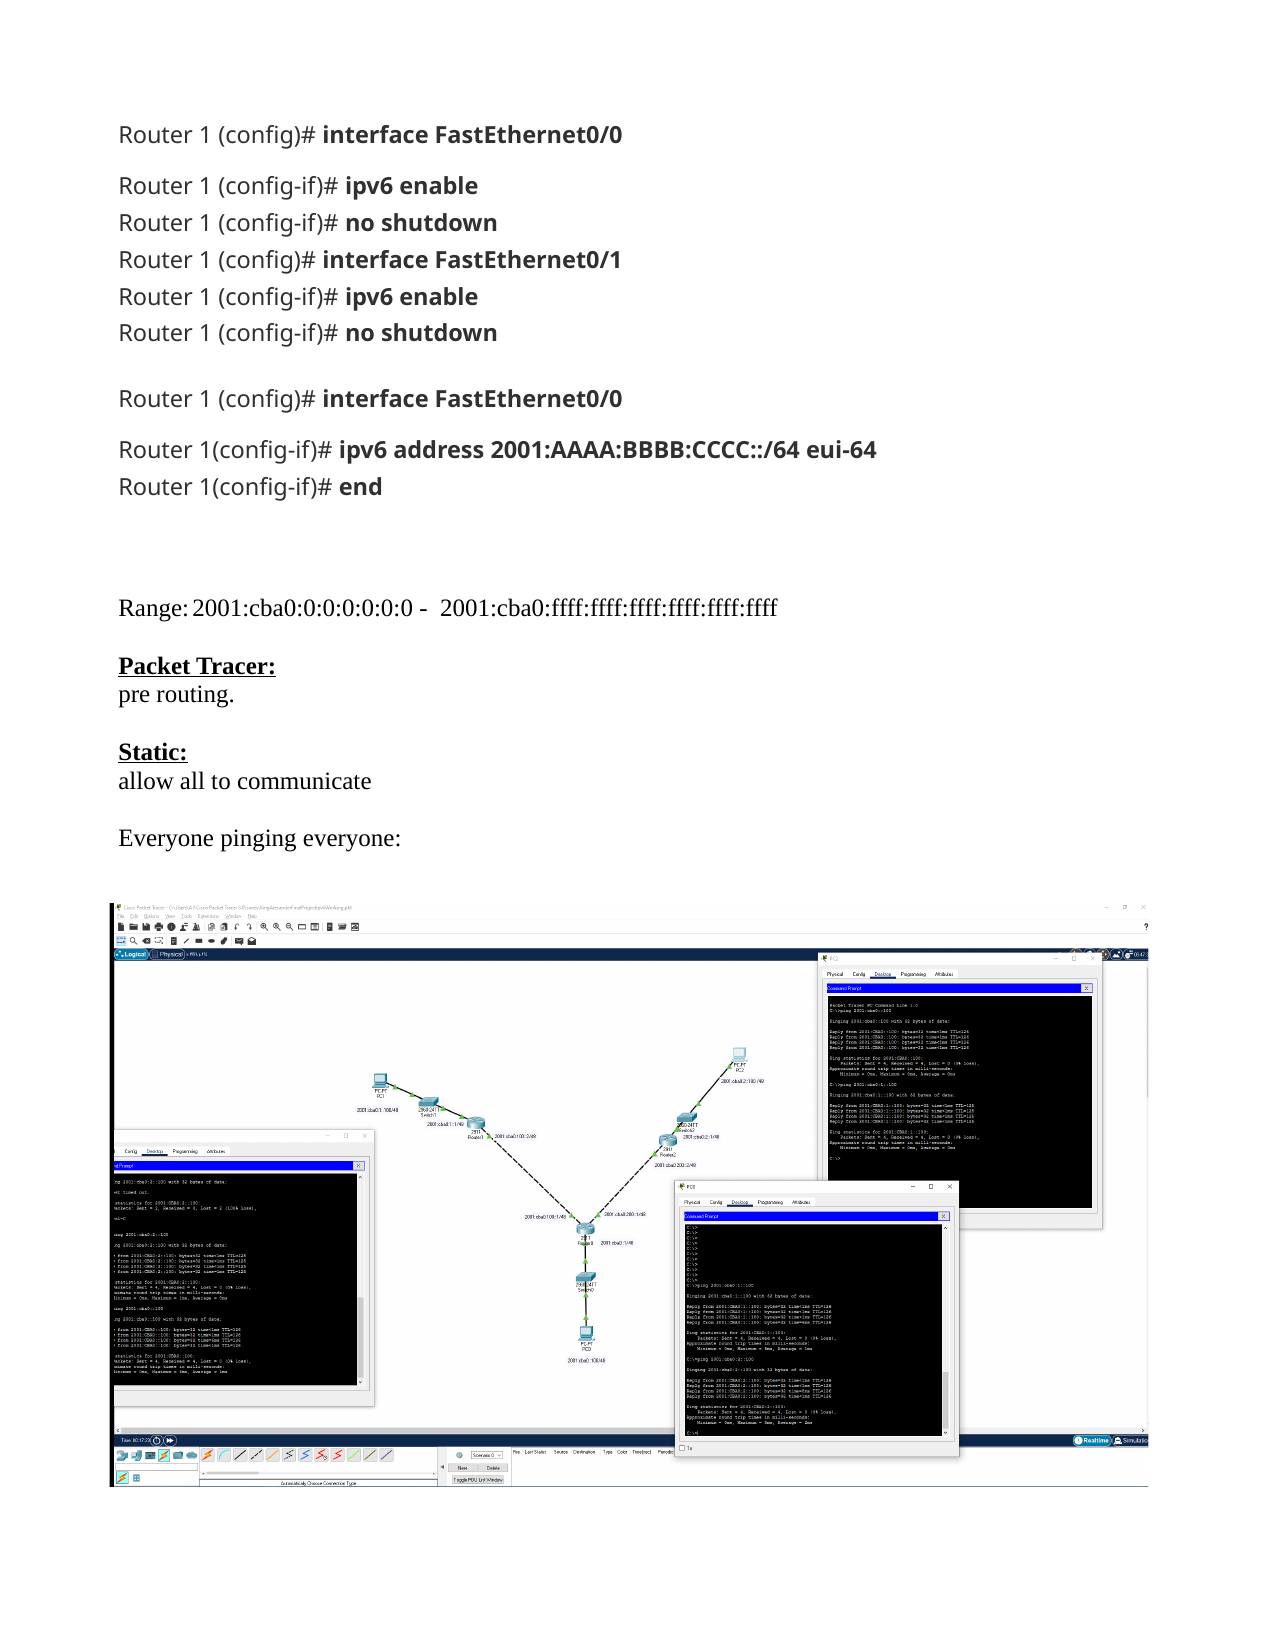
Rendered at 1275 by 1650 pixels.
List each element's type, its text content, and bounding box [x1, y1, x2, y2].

text Router 1 (config)# interface FastEthernet0/0 [118, 118, 1157, 150]
text Router 1 (config)# interface FastEthernet0/1 [118, 243, 1157, 275]
text allow all to communicate [118, 766, 1157, 794]
text Static: [118, 737, 1157, 766]
text Router 1(config-if)# ipv6 address 2001:AAAA:BBBB:CCCC::/64 eui-64 [118, 433, 1157, 465]
text Router 1 (config-if)# no shutdown [118, 206, 1157, 238]
text pre routing. [118, 679, 1157, 708]
text Router 1 (config-if)# no shutdown [118, 317, 1157, 348]
text Everyone pinging everyone: [118, 823, 1157, 881]
text Router 1 (config-if)# ipv6 enable [118, 280, 1157, 312]
picture [109, 903, 1149, 1487]
text Router 1(config-if)# end [118, 470, 1157, 502]
text Router 1 (config)# interface FastEthernet0/0 [118, 382, 1157, 414]
text Router 1 (config-if)# ipv6 enable [118, 169, 1157, 201]
text Range: 2001:cba0:0:0:0:0:0:0 - 2001:cba0:ffff:ffff:ffff:ffff:ffff:ffff [118, 593, 1157, 622]
text Packet Tracer: [118, 651, 1157, 679]
